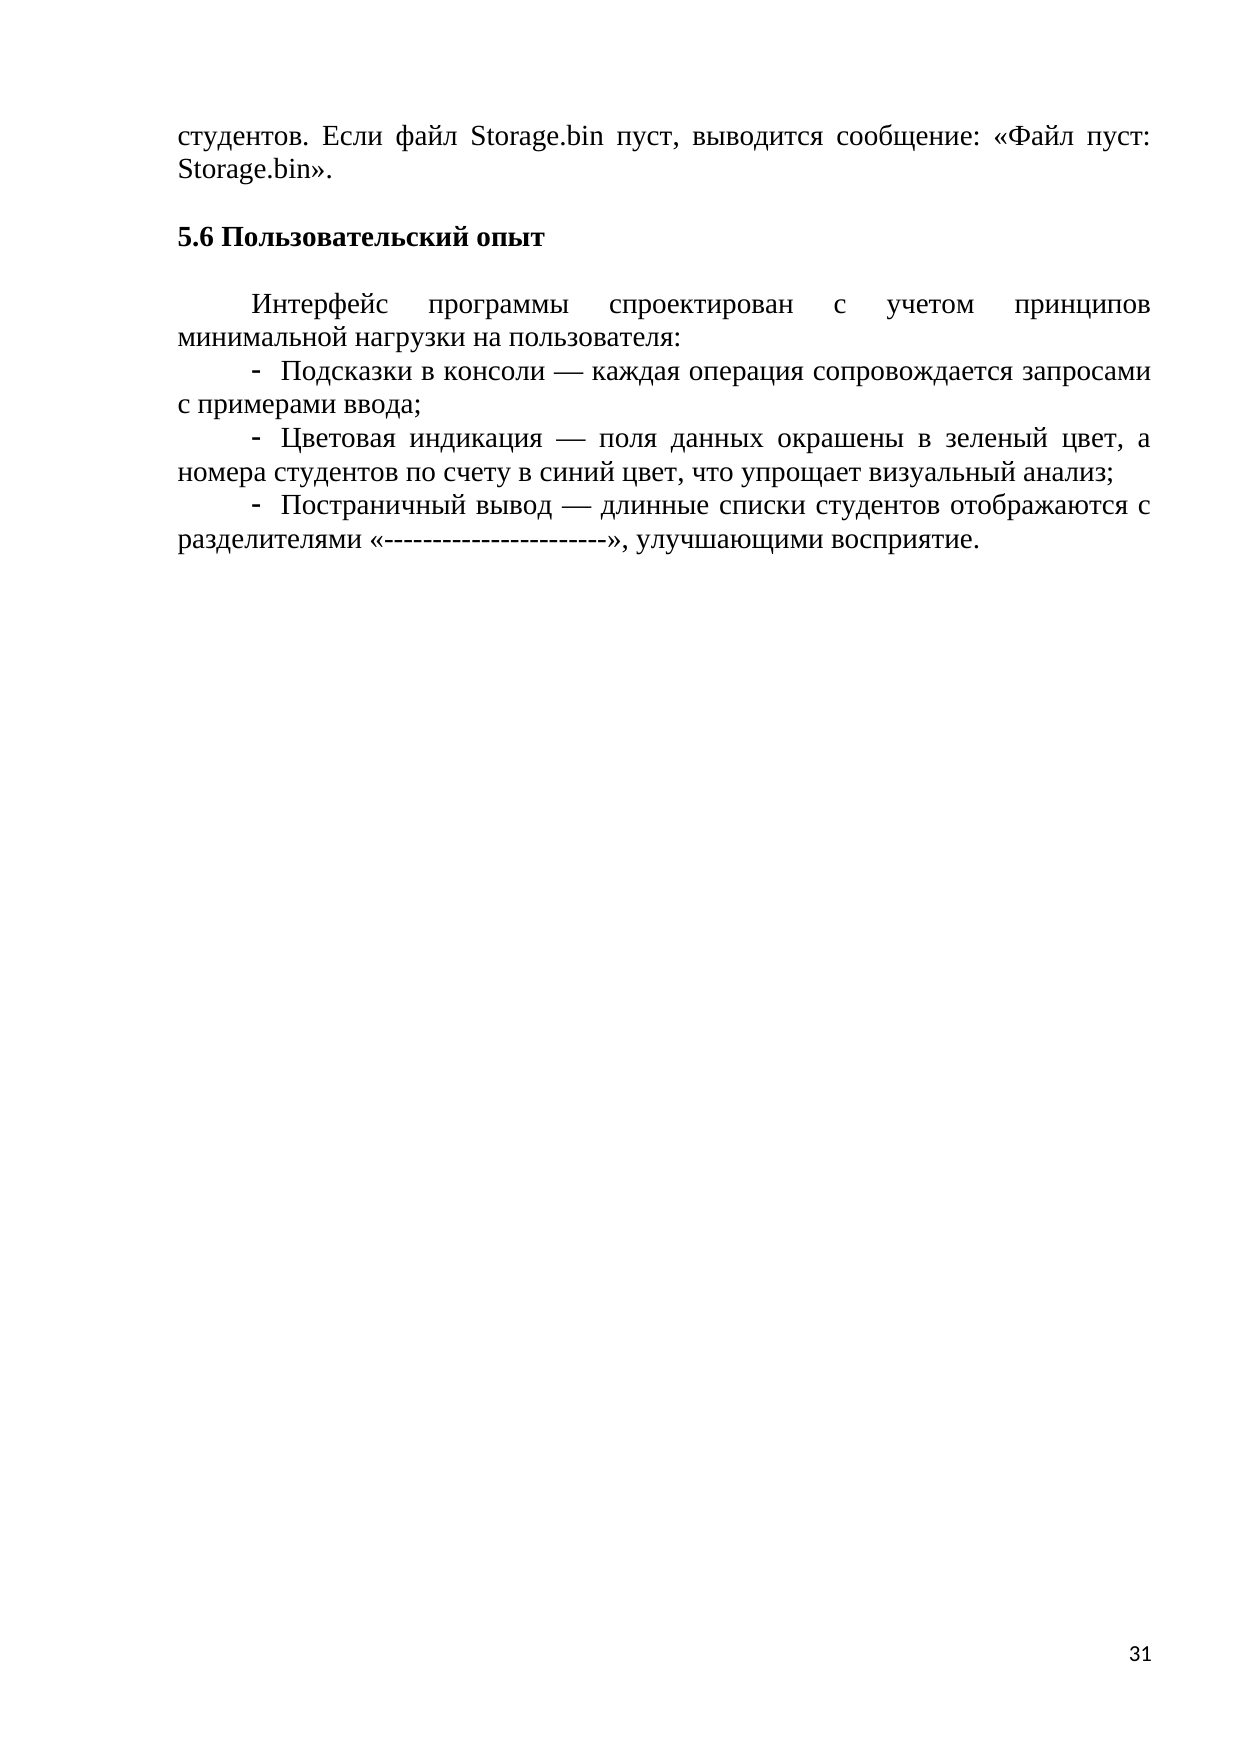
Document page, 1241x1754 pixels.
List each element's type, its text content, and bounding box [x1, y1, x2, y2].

list Постраничный вывод — длинные списки студентов отображаются с разделителями «-----------------------», улучшающими восприятие. [177, 487, 1152, 554]
list Подсказки в консоли — каждая операция сопровождается запросами с примерами ввода; [177, 353, 1152, 420]
list Цветовая индикация — поля данных окрашены в зеленый цвет, а номера студентов по счету в синий цвет, что упрощает визуальный анализ; [177, 420, 1152, 487]
text Интерфейс программы спроектирован с учетом принципов минимальной нагрузки на пользователя: [177, 286, 1152, 353]
subtitle 5.6 Пользовательский опыт [177, 219, 1152, 252]
text студентов. Если файл Storage.bin пуст, выводится сообщение: «Файл пуст: Storage.bin». [177, 118, 1152, 185]
